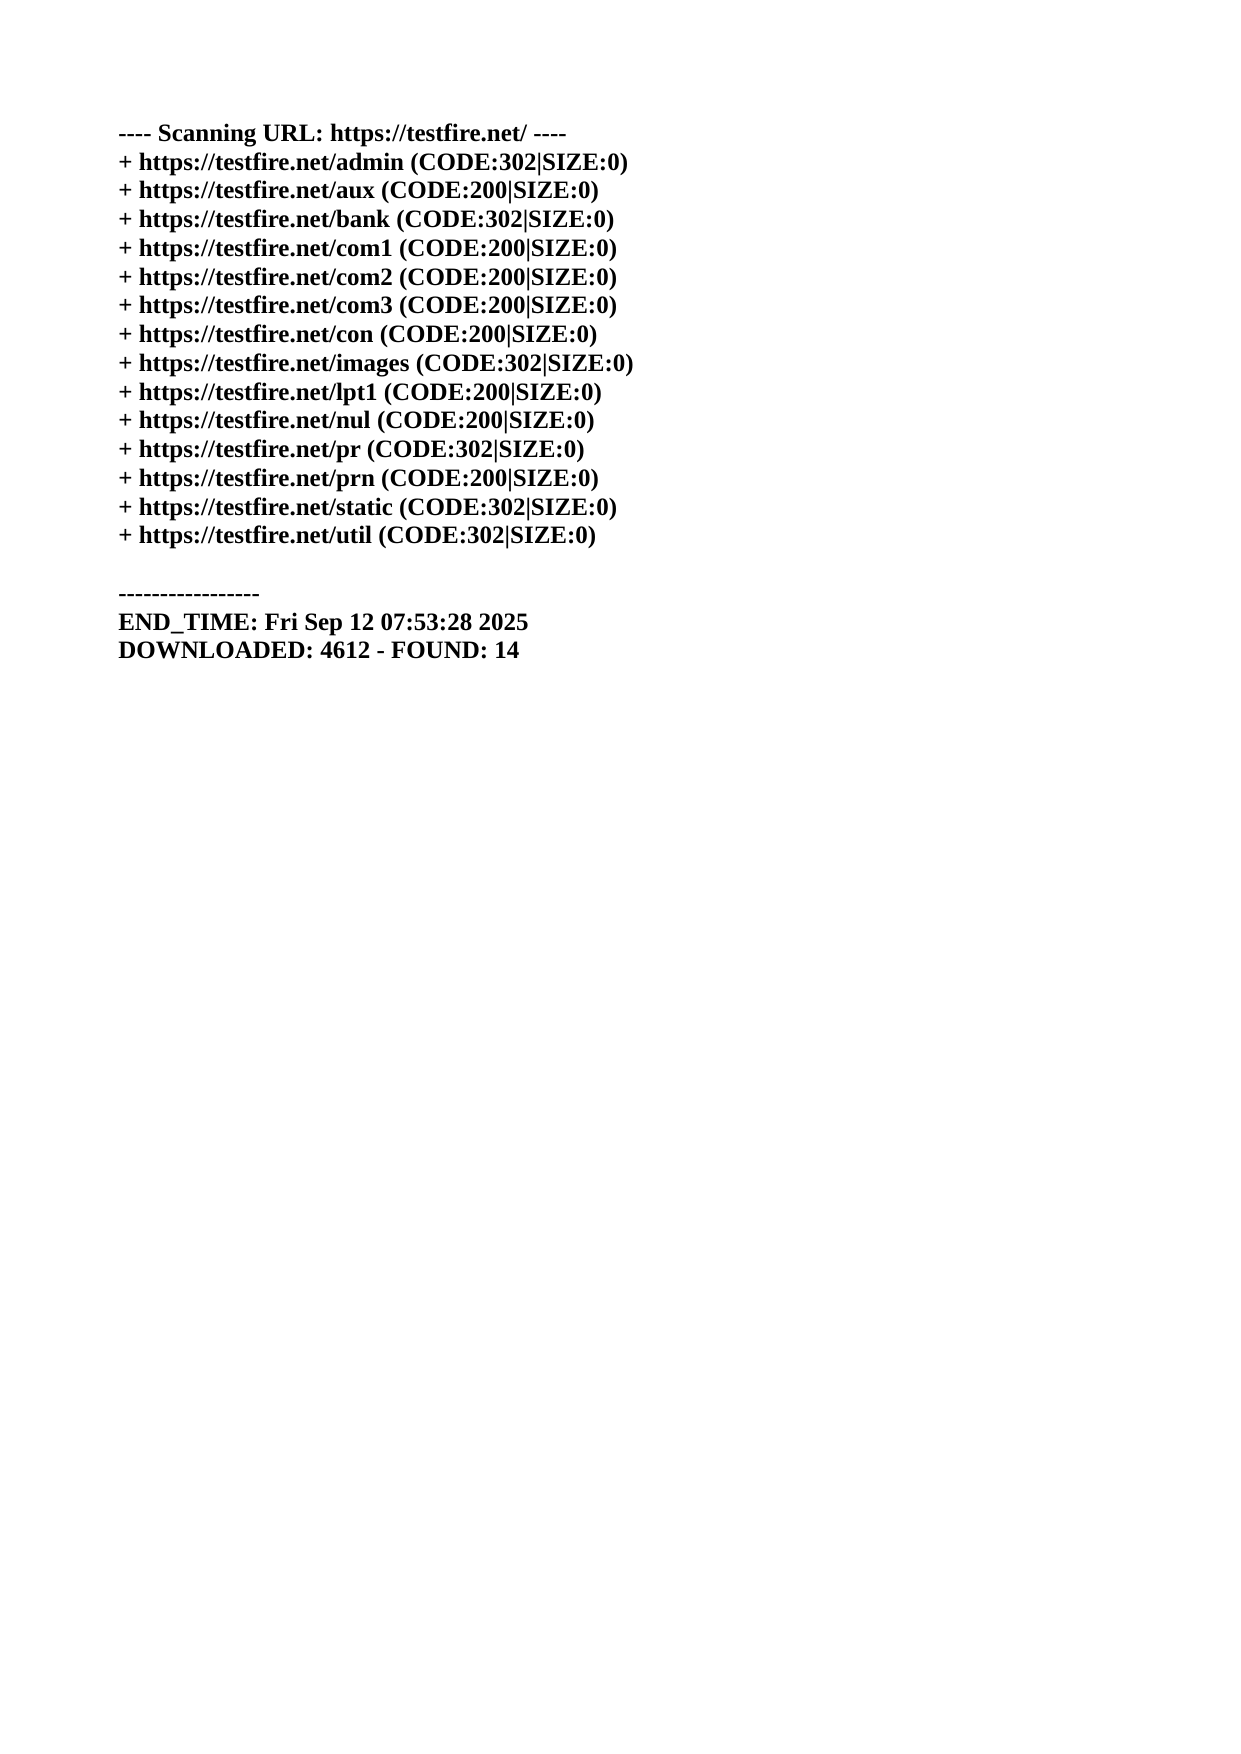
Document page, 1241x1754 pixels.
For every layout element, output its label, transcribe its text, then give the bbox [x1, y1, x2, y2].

text ----------------- [118, 578, 1122, 607]
text + https://testfire.net/images (CODE:302|SIZE:0) [118, 348, 1122, 377]
text + https://testfire.net/aux (CODE:200|SIZE:0) [118, 176, 1122, 204]
text + https://testfire.net/nul (CODE:200|SIZE:0) [118, 406, 1122, 434]
text + https://testfire.net/util (CODE:302|SIZE:0) [118, 521, 1122, 549]
text ---- Scanning URL: https://testfire.net/ ---- [118, 118, 1122, 147]
text + https://testfire.net/bank (CODE:302|SIZE:0) [118, 204, 1122, 233]
text + https://testfire.net/pr (CODE:302|SIZE:0) [118, 434, 1122, 463]
text DOWNLOADED: 4612 - FOUND: 14 [118, 636, 1122, 664]
text + https://testfire.net/lpt1 (CODE:200|SIZE:0) [118, 377, 1122, 406]
text + https://testfire.net/com1 (CODE:200|SIZE:0) [118, 233, 1122, 262]
text + https://testfire.net/con (CODE:200|SIZE:0) [118, 319, 1122, 348]
text + https://testfire.net/com3 (CODE:200|SIZE:0) [118, 291, 1122, 319]
text + https://testfire.net/static (CODE:302|SIZE:0) [118, 492, 1122, 521]
text + https://testfire.net/admin (CODE:302|SIZE:0) [118, 147, 1122, 176]
text + https://testfire.net/com2 (CODE:200|SIZE:0) [118, 262, 1122, 291]
text + https://testfire.net/prn (CODE:200|SIZE:0) [118, 463, 1122, 492]
text END_TIME: Fri Sep 12 07:53:28 2025 [118, 607, 1122, 636]
